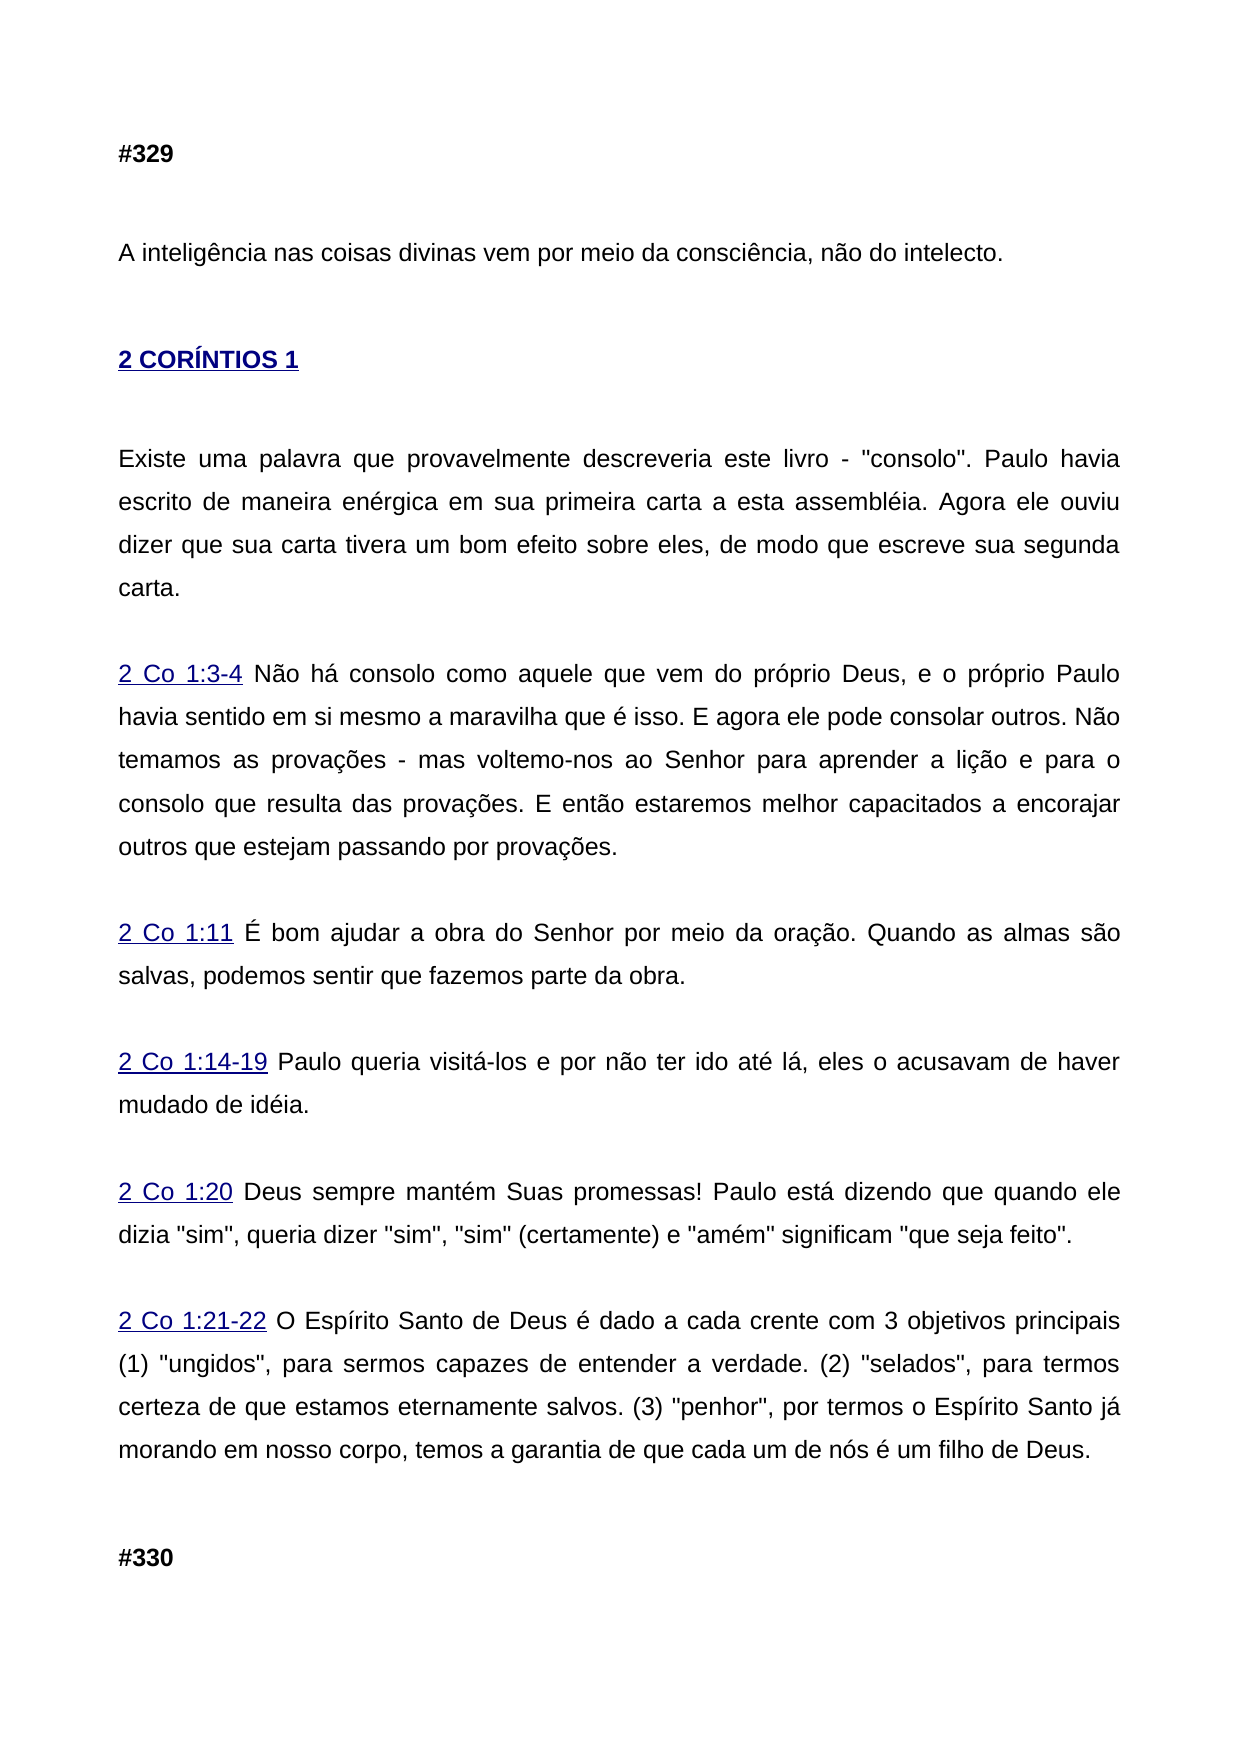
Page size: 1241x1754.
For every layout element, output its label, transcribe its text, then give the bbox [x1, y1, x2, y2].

text Existe uma palavra que provavelmente descreveria este livro - "consolo". Paulo havia escrito de maneira enérgica em sua primeira carta a esta assembléia. Agora ele ouviu dizer que sua carta tivera um bom efeito sobre eles, de modo que escreve sua segunda carta. [118, 443, 1122, 602]
text 2 Co 1:14-19 Paulo queria visitá-los e por não ter ido até lá, eles o acusavam de haver mudado de idéia. [118, 1047, 1122, 1119]
text 2 Co 1:3-4 Não há consolo como aquele que vem do próprio Deus, e o próprio Paulo havia sentido em si mesmo a maravilha que é isso. E agora ele pode consolar outros. Não temamos as provações - mas voltemo-nos ao Senhor para aprender a lição e para o consolo que resulta das provações. E então estaremos melhor capacitados a encorajar outros que estejam passando por provações. [118, 659, 1122, 860]
text 2 Co 1:21-22 O Espírito Santo de Deus é dado a cada crente com 3 objetivos principais (1) "ungidos", para sermos capazes de entender a verdade. (2) "selados", para termos certeza de que estamos eternamente salvos. (3) "penhor", por termos o Espírito Santo já morando em nosso corpo, temos a garantia de que cada um de nós é um filho de Deus. [118, 1306, 1122, 1464]
subtitle 2 CORÍNTIOS 1 [118, 345, 1122, 373]
text 2 Co 1:20 Deus sempre mantém Suas promessas! Paulo está dizendo que quando ele dizia "sim", queria dizer "sim", "sim" (certamente) e "amém" significam "que seja feito". [118, 1177, 1122, 1248]
subtitle #330 [118, 1542, 1122, 1571]
text A inteligência nas coisas divinas vem por meio da consciência, não do intelecto. [118, 238, 1122, 266]
text 2 Co 1:11 É bom ajudar a obra do Senhor por meio da oração. Quando as almas são salvas, podemos sentir que fazemos parte da obra. [118, 918, 1122, 990]
subtitle #329 [118, 139, 1122, 168]
